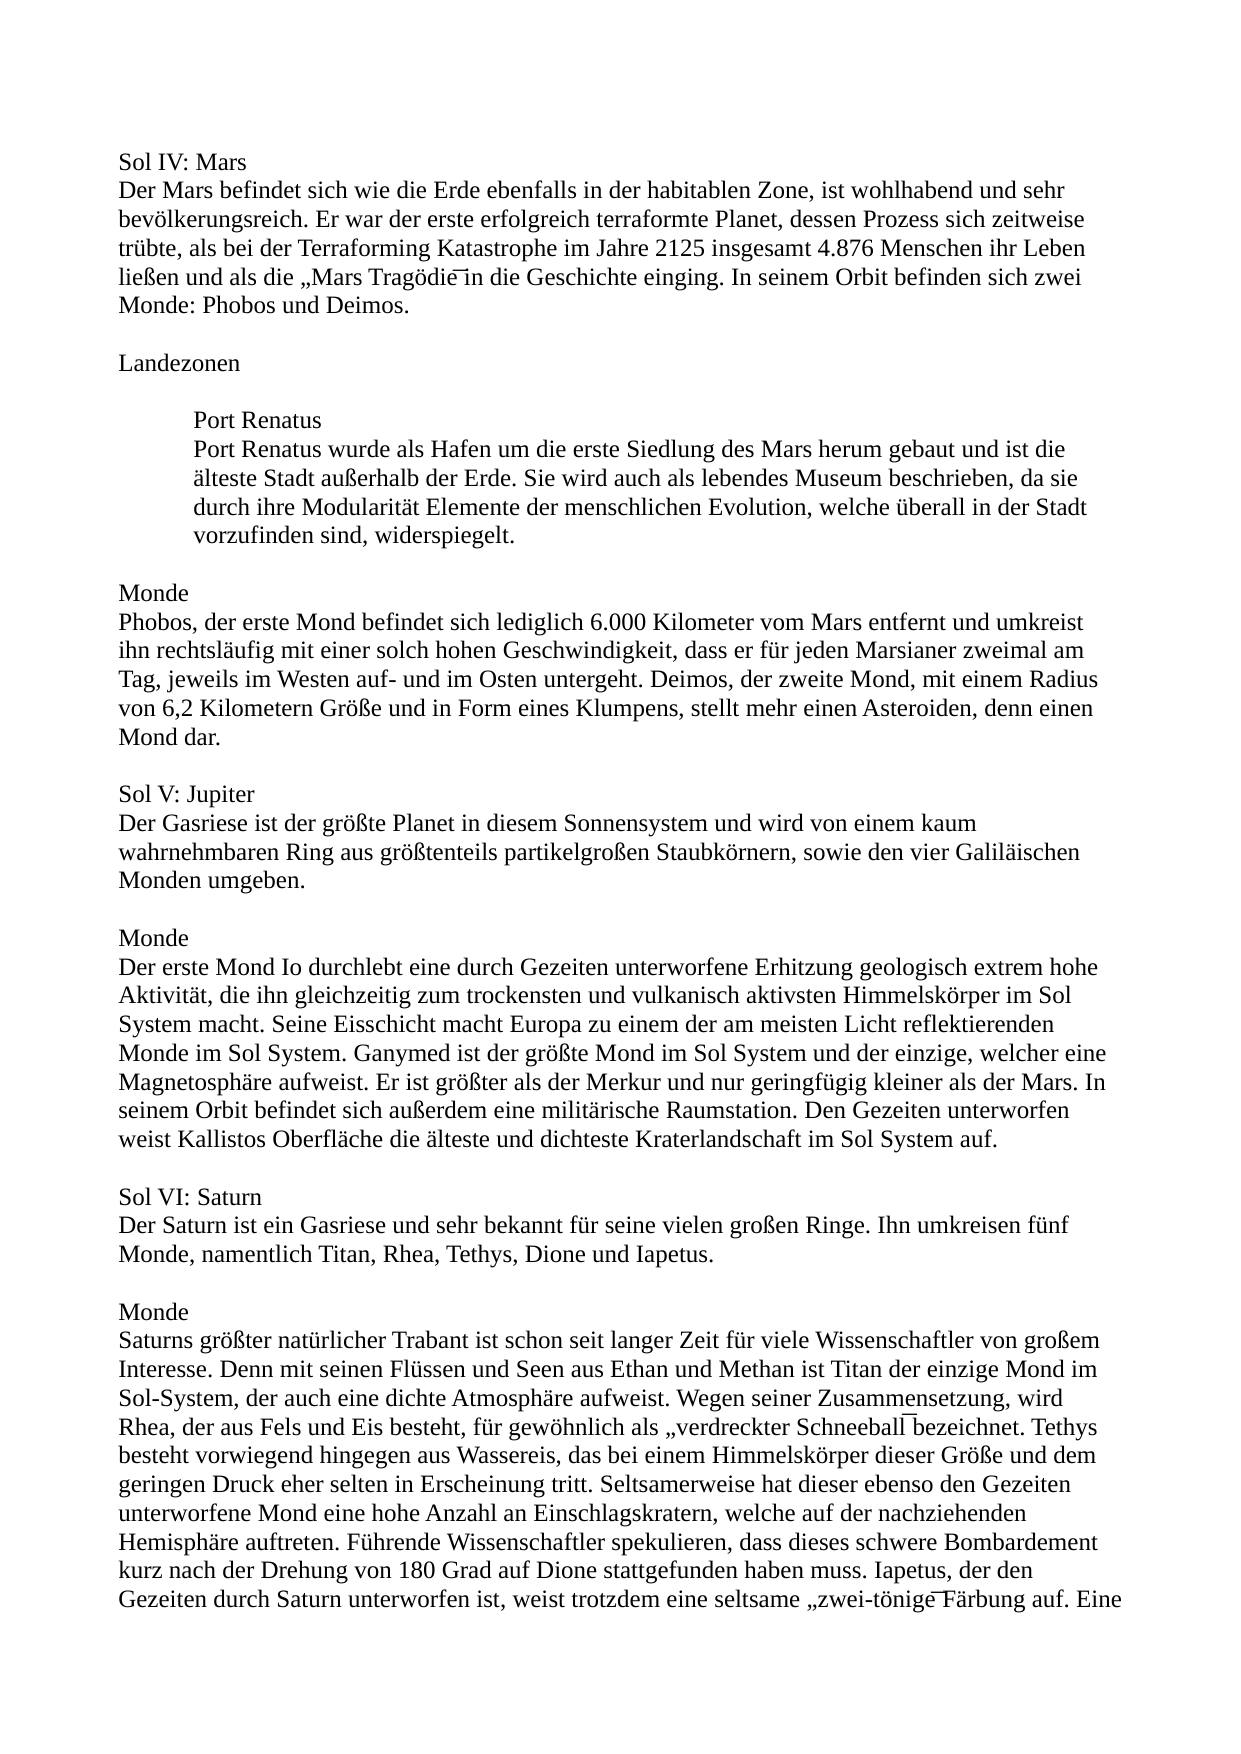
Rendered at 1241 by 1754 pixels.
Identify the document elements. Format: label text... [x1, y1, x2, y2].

text Sol IV: Mars [118, 147, 1122, 176]
text Der Mars befindet sich wie die Erde ebenfalls in der habitablen Zone, ist wohlhabend und sehr bevölkerungsreich. Er war der erste erfolgreich terraformte Planet, dessen Prozess sich zeitweise trübte, als bei der Terraforming Katastrophe im Jahre 2125 insgesamt 4.876 Menschen ihr Leben ließen und als die „Mars Tragödie͞ in die Geschichte einging. In seinem Orbit befinden sich zwei Monde: Phobos und Deimos. [118, 176, 1122, 319]
text Monde [118, 1297, 1122, 1326]
list Port Renatus [156, 406, 1122, 434]
text Sol V: Jupiter [118, 779, 1122, 808]
text Der Saturn ist ein Gasriese und sehr bekannt für seine vielen großen Ringe. Ihn umkreisen fünf Monde, namentlich Titan, Rhea, Tethys, Dione und Iapetus. [118, 1211, 1122, 1268]
text Landezonen [118, 348, 1122, 377]
text Sol VI: Saturn [118, 1182, 1122, 1211]
text Der Gasriese ist der größte Planet in diesem Sonnensystem und wird von einem kaum wahrnehmbaren Ring aus größtenteils partikelgroßen Staubkörnern, sowie den vier Galiläischen Monden umgeben. [118, 808, 1122, 894]
text Monde [118, 923, 1122, 952]
text Monde [118, 578, 1122, 607]
list Port Renatus wurde als Hafen um die erste Siedlung des Mars herum gebaut und ist die älteste Stadt außerhalb der Erde. Sie wird auch als lebendes Museum beschrieben, da sie durch ihre Modularität Elemente der menschlichen Evolution, welche überall in der Stadt vorzufinden sind, widerspiegelt. [156, 434, 1122, 549]
text Der erste Mond Io durchlebt eine durch Gezeiten unterworfene Erhitzung geologisch extrem hohe Aktivität, die ihn gleichzeitig zum trockensten und vulkanisch aktivsten Himmelskörper im Sol System macht. Seine Eisschicht macht Europa zu einem der am meisten Licht reflektierenden Monde im Sol System. Ganymed ist der größte Mond im Sol System und der einzige, welcher eine Magnetosphäre aufweist. Er ist größter als der Merkur und nur geringfügig kleiner als der Mars. In seinem Orbit befindet sich außerdem eine militärische Raumstation. Den Gezeiten unterworfen weist Kallistos Oberfläche die älteste und dichteste Kraterlandschaft im Sol System auf. [118, 952, 1122, 1153]
text Phobos, der erste Mond befindet sich lediglich 6.000 Kilometer vom Mars entfernt und umkreist ihn rechtsläufig mit einer solch hohen Geschwindigkeit, dass er für jeden Marsianer zweimal am Tag, jeweils im Westen auf- und im Osten untergeht. Deimos, der zweite Mond, mit einem Radius von 6,2 Kilometern Größe und in Form eines Klumpens, stellt mehr einen Asteroiden, denn einen Mond dar. [118, 607, 1122, 751]
text Saturns größter natürlicher Trabant ist schon seit langer Zeit für viele Wissenschaftler von großem Interesse. Denn mit seinen Flüssen und Seen aus Ethan und Methan ist Titan der einzige Mond im Sol-System, der auch eine dichte Atmosphäre aufweist. Wegen seiner Zusammensetzung, wird Rhea, der aus Fels und Eis besteht, für gewöhnlich als „verdreckter Schneeball͞ bezeichnet. Tethys besteht vorwiegend hingegen aus Wassereis, das bei einem Himmelskörper dieser Größe und dem geringen Druck eher selten in Erscheinung tritt. Seltsamerweise hat dieser ebenso den Gezeiten unterworfene Mond eine hohe Anzahl an Einschlagskratern, welche auf der nachziehenden Hemisphäre auftreten. Führende Wissenschaftler spekulieren, dass dieses schwere Bombardement kurz nach der Drehung von 180 Grad auf Dione stattgefunden haben muss. Iapetus, der den Gezeiten durch Saturn unterworfen ist, weist trotzdem eine seltsame „zwei-tönige͞ Färbung auf. Eine [118, 1326, 1122, 1613]
